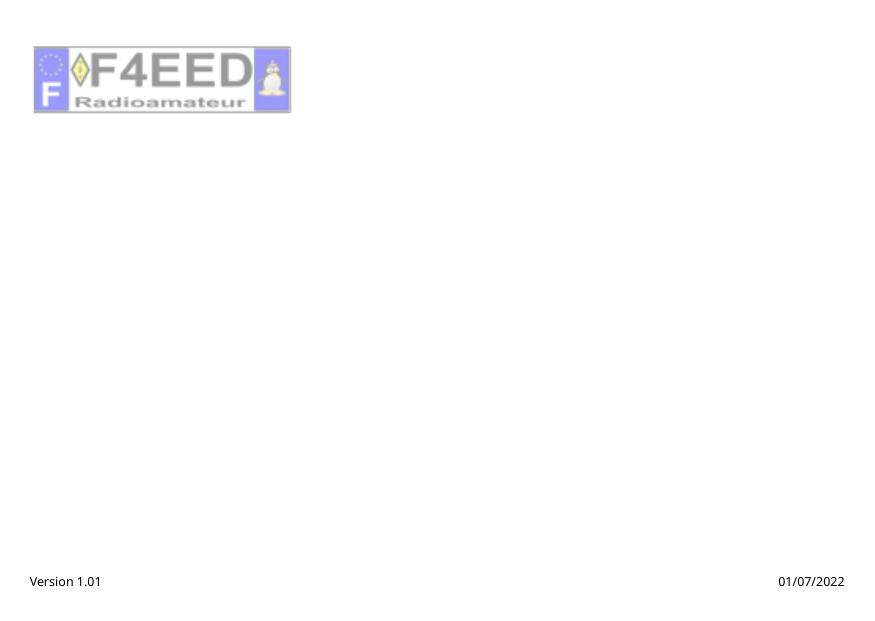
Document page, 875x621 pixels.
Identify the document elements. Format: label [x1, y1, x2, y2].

picture [33, 45, 292, 115]
